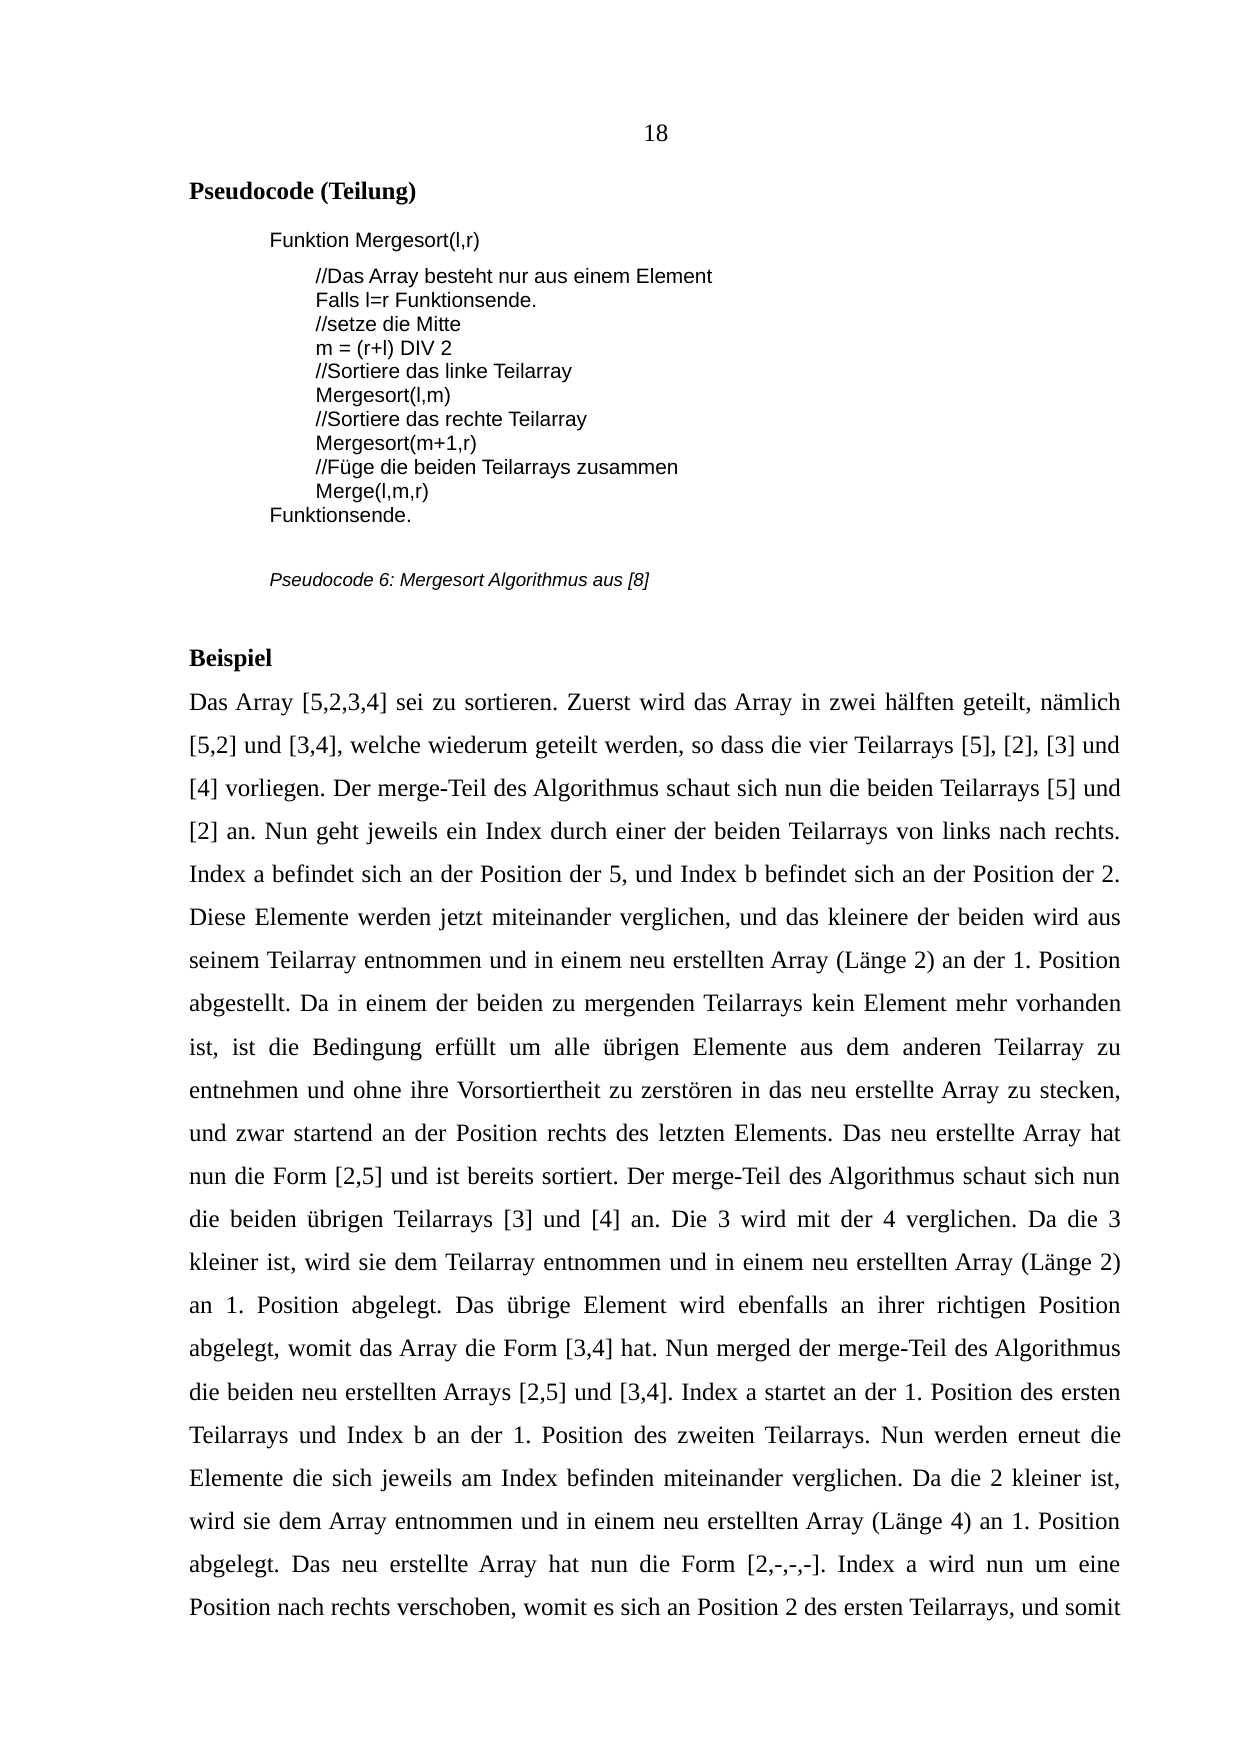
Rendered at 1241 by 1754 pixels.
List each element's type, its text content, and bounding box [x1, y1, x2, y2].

text //Sortiere das rechte Teilarray [269, 407, 750, 431]
text m = (r+l) DIV 2 [269, 335, 750, 359]
text Pseudocode 6: Mergesort Algorithmus aus [8] [269, 569, 750, 591]
text //Das Array besteht nur aus einem Element [269, 263, 750, 287]
text //Sortiere das linke Teilarray [269, 359, 750, 383]
text Merge(l,m,r) [269, 479, 750, 503]
text Pseudocode (Teilung) [189, 176, 1122, 205]
text //Füge die beiden Teilarrays zusammen [269, 455, 750, 479]
text Funktion Mergesort(l,r) [269, 227, 750, 251]
text Das Array [5,2,3,4] sei zu sortieren. Zuerst wird das Array in zwei hälften geteilt, nämlich [5,2] und [3,4], welche wiederum geteilt werden, so dass die vier Teilarrays [5], [2], [3] und [4] vorliegen. Der merge-Teil des Algorithmus schaut sich nun die beiden Teilarrays [5] und [2] an. Nun geht jeweils ein Index durch einer der beiden Teilarrays von links nach rechts. Index a befindet sich an der Position der 5, und Index b befindet sich an der Position der 2. Diese Elemente werden jetzt miteinander verglichen, und das kleinere der beiden wird aus seinem Teilarray entnommen und in einem neu erstellten Array (Länge 2) an der 1. Position abgestellt. Da in einem der beiden zu mergenden Teilarrays kein Element mehr vorhanden ist, ist die Bedingung erfüllt um alle übrigen Elemente aus dem anderen Teilarray zu entnehmen und ohne ihre Vorsortiertheit zu zerstören in das neu erstellte Array zu stecken, und zwar startend an der Position rechts des letzten Elements. Das neu erstellte Array hat nun die Form [2,5] und ist bereits sortiert. Der merge-Teil des Algorithmus schaut sich nun die beiden übrigen Teilarrays [3] und [4] an. Die 3 wird mit der 4 verglichen. Da die 3 kleiner ist, wird sie dem Teilarray entnommen und in einem neu erstellten Array (Länge 2) an 1. Position abgelegt. Das übrige Element wird ebenfalls an ihrer richtigen Position abgelegt, womit das Array die Form [3,4] hat. Nun merged der merge-Teil des Algorithmus die beiden neu erstellten Arrays [2,5] und [3,4]. Index a startet an der 1. Position des ersten Teilarrays und Index b an der 1. Position des zweiten Teilarrays. Nun werden erneut die Elemente die sich jeweils am Index befinden miteinander verglichen. Da die 2 kleiner ist, wird sie dem Array entnommen und in einem neu erstellten Array (Länge 4) an 1. Position abgelegt. Das neu erstellte Array hat nun die Form [2,-,-,-]. Index a wird nun um eine Position nach rechts verschoben, womit es sich an Position 2 des ersten Teilarrays, und somit [189, 687, 1122, 1621]
text Falls l=r Funktionsende. [269, 287, 750, 311]
text Beispiel [189, 643, 1122, 672]
text Mergesort(m+1,r) [269, 431, 750, 455]
text Funktionsende. [269, 503, 750, 527]
text Mergesort(l,m) [269, 383, 750, 407]
text //setze die Mitte [269, 311, 750, 335]
